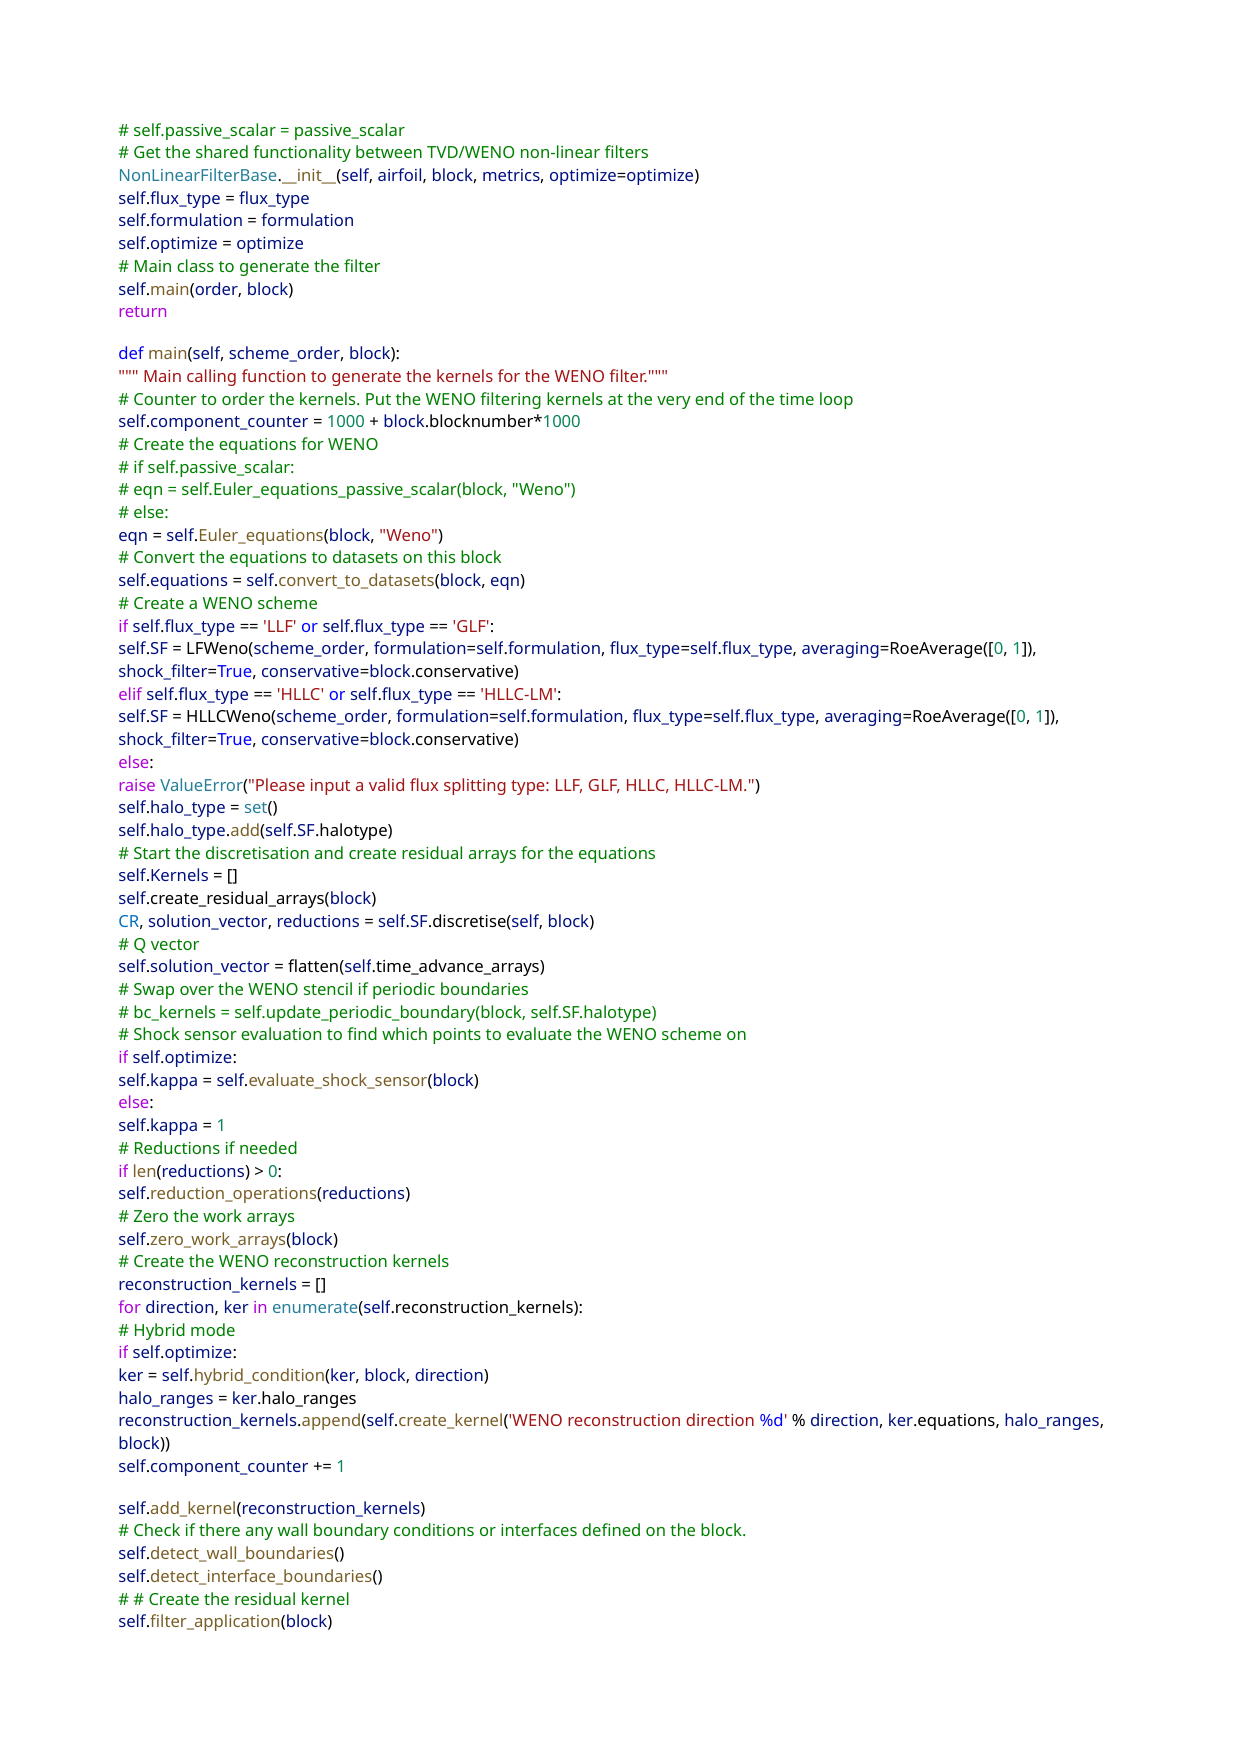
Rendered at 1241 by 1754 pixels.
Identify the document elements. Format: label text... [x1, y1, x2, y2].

text """ Main calling function to generate the kernels for the WENO filter.""" [118, 364, 1122, 387]
text if self.optimize: [118, 1341, 1122, 1363]
text if len(reductions) > 0: [118, 1159, 1122, 1182]
text self.optimize = optimize [118, 232, 1122, 254]
text self.add_kernel(reconstruction_kernels) [118, 1496, 1122, 1519]
text # Shock sensor evaluation to find which points to evaluate the WENO scheme on [118, 1023, 1122, 1046]
text if self.flux_type == 'LLF' or self.flux_type == 'GLF': [118, 614, 1122, 637]
text for direction, ker in enumerate(self.reconstruction_kernels): [118, 1295, 1122, 1318]
text self.solution_vector = flatten(self.time_advance_arrays) [118, 955, 1122, 977]
text self.detect_interface_boundaries() [118, 1564, 1122, 1587]
text # Swap over the WENO stencil if periodic boundaries [118, 977, 1122, 1000]
text # Main class to generate the filter [118, 254, 1122, 277]
text self.halo_type.add(self.SF.halotype) [118, 818, 1122, 841]
text else: [118, 750, 1122, 773]
text self.formulation = formulation [118, 209, 1122, 232]
text # Get the shared functionality between TVD/WENO non-linear filters [118, 141, 1122, 163]
text self.reduction_operations(reductions) [118, 1182, 1122, 1204]
text CR, solution_vector, reductions = self.SF.discretise(self, block) [118, 909, 1122, 932]
text def main(self, scheme_order, block): [118, 342, 1122, 364]
text # self.passive_scalar = passive_scalar [118, 118, 1122, 141]
text raise ValueError("Please input a valid flux splitting type: LLF, GLF, HLLC, HLLC-LM.") [118, 773, 1122, 796]
text self.halo_type = set() [118, 796, 1122, 818]
text self.equations = self.convert_to_datasets(block, eqn) [118, 569, 1122, 591]
text ker = self.hybrid_condition(ker, block, direction) [118, 1363, 1122, 1386]
text # Reductions if needed [118, 1136, 1122, 1159]
text reconstruction_kernels.append(self.create_kernel('WENO reconstruction direction %d' % direction, ker.equations, halo_ranges, block)) [118, 1409, 1122, 1454]
text self.flux_type = flux_type [118, 186, 1122, 209]
text # Create the equations for WENO [118, 432, 1122, 455]
text # else: [118, 501, 1122, 523]
text self.SF = LFWeno(scheme_order, formulation=self.formulation, flux_type=self.flux_type, averaging=RoeAverage([0, 1]), shock_filter=True, conservative=block.conservative) [118, 637, 1122, 682]
text return [118, 300, 1122, 322]
text # Zero the work arrays [118, 1204, 1122, 1227]
text halo_ranges = ker.halo_ranges [118, 1386, 1122, 1409]
text elif self.flux_type == 'HLLC' or self.flux_type == 'HLLC-LM': [118, 682, 1122, 705]
text # Q vector [118, 932, 1122, 955]
text # if self.passive_scalar: [118, 455, 1122, 478]
text # Convert the equations to datasets on this block [118, 546, 1122, 569]
text NonLinearFilterBase.__init__(self, airfoil, block, metrics, optimize=optimize) [118, 163, 1122, 186]
text self.kappa = self.evaluate_shock_sensor(block) [118, 1068, 1122, 1091]
text self.SF = HLLCWeno(scheme_order, formulation=self.formulation, flux_type=self.flux_type, averaging=RoeAverage([0, 1]), shock_filter=True, conservative=block.conservative) [118, 705, 1122, 750]
text self.component_counter += 1 [118, 1454, 1122, 1477]
text # Hybrid mode [118, 1318, 1122, 1341]
text self.component_counter = 1000 + block.blocknumber*1000 [118, 410, 1122, 432]
text # # Create the residual kernel [118, 1587, 1122, 1610]
text self.kappa = 1 [118, 1114, 1122, 1136]
text reconstruction_kernels = [] [118, 1273, 1122, 1295]
text self.Kernels = [] [118, 864, 1122, 887]
text # eqn = self.Euler_equations_passive_scalar(block, "Weno") [118, 478, 1122, 501]
text # Create a WENO scheme [118, 591, 1122, 614]
text self.zero_work_arrays(block) [118, 1227, 1122, 1250]
text # Check if there any wall boundary conditions or interfaces defined on the block. [118, 1519, 1122, 1542]
text self.detect_wall_boundaries() [118, 1542, 1122, 1564]
text # Start the discretisation and create residual arrays for the equations [118, 841, 1122, 864]
text eqn = self.Euler_equations(block, "Weno") [118, 523, 1122, 546]
text self.filter_application(block) [118, 1610, 1122, 1632]
text self.main(order, block) [118, 277, 1122, 300]
text else: [118, 1091, 1122, 1114]
text # Create the WENO reconstruction kernels [118, 1250, 1122, 1273]
text # bc_kernels = self.update_periodic_boundary(block, self.SF.halotype) [118, 1000, 1122, 1023]
text # Counter to order the kernels. Put the WENO filtering kernels at the very end of the time loop [118, 387, 1122, 410]
text if self.optimize: [118, 1046, 1122, 1068]
text self.create_residual_arrays(block) [118, 887, 1122, 909]
